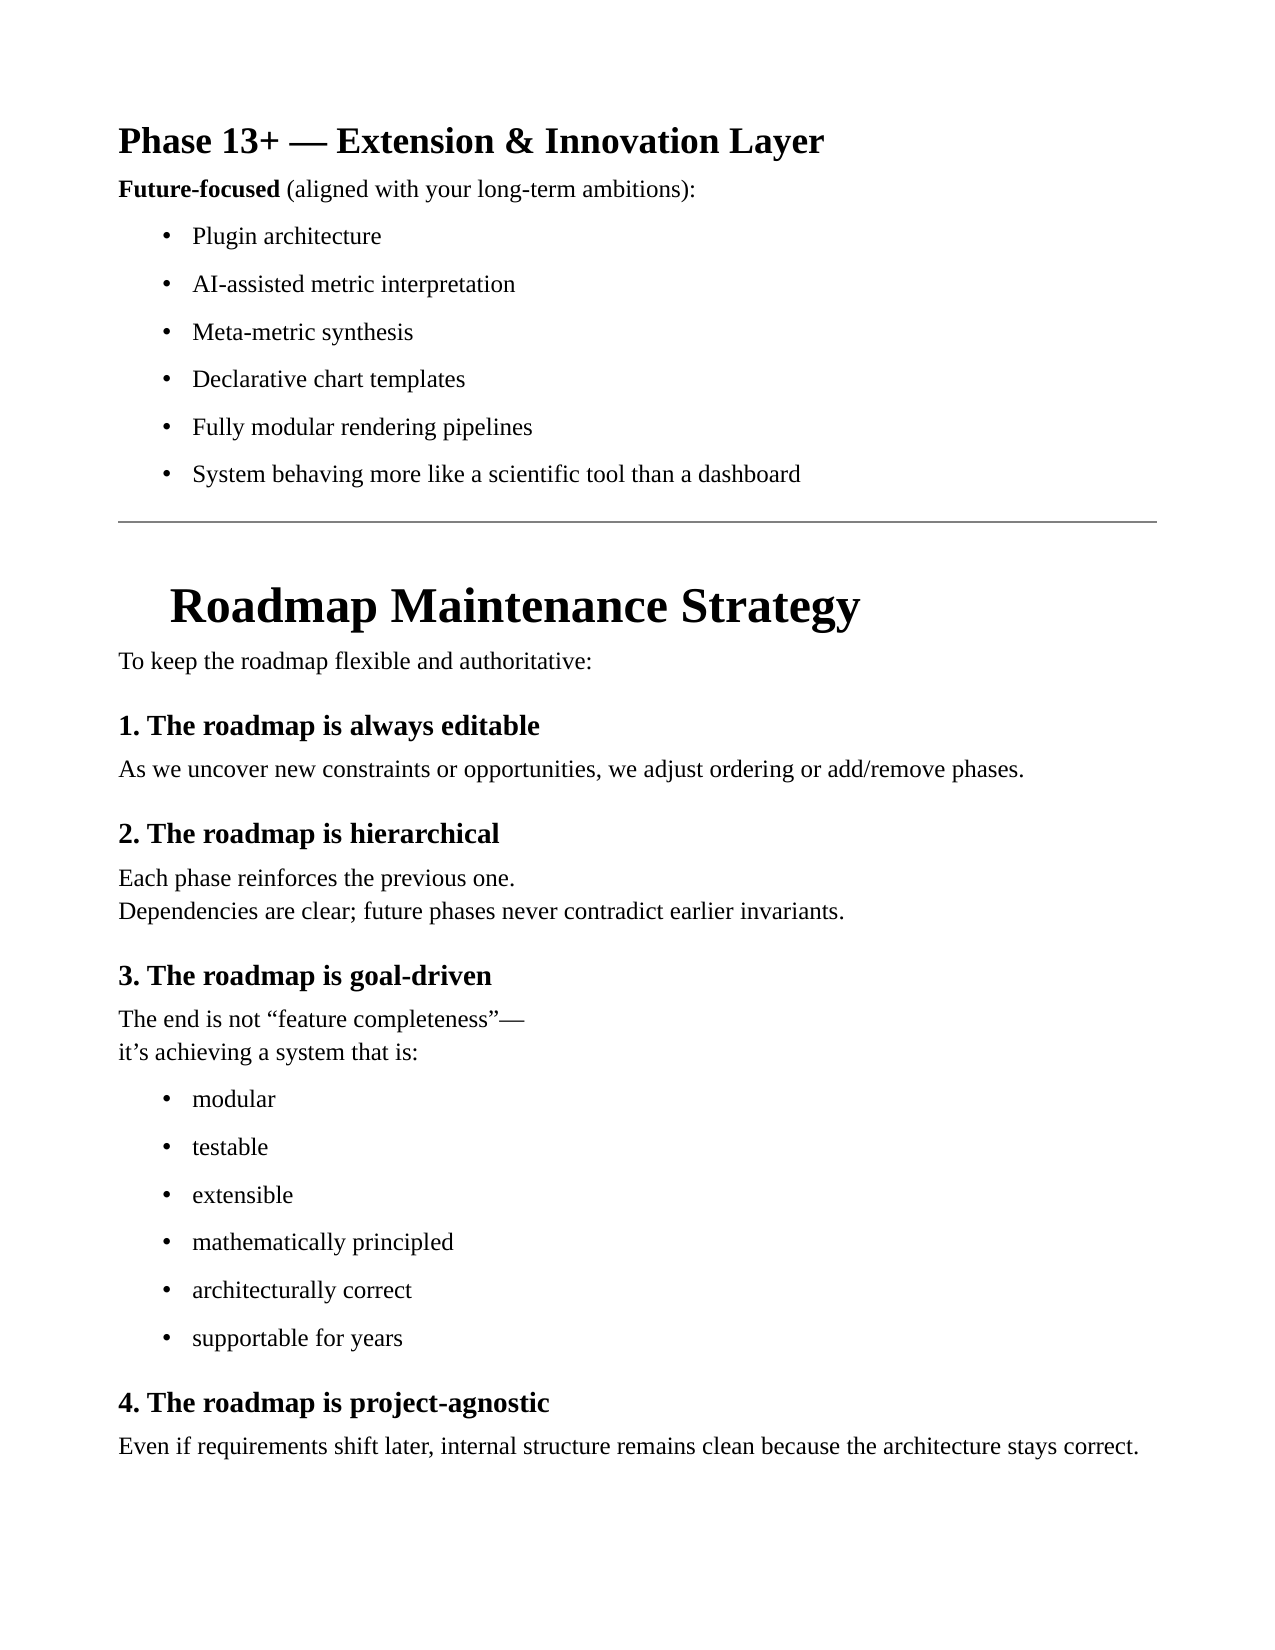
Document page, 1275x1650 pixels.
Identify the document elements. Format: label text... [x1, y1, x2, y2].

subtitle 3. The roadmap is goal-driven [118, 958, 1157, 991]
list Meta-metric synthesis [162, 317, 1157, 345]
text To keep the roadmap flexible and authoritative: [118, 646, 1157, 675]
list Fully modular rendering pipelines [162, 412, 1157, 441]
subtitle 4. The roadmap is project-agnostic [118, 1385, 1157, 1418]
subtitle Phase 13+ — Extension & Innovation Layer [118, 118, 1157, 161]
list Plugin architecture [162, 221, 1157, 250]
text Future-focused (aligned with your long-term ambitions): [118, 174, 1157, 202]
list System behaving more like a scientific tool than a dashboard [162, 459, 1157, 488]
list Declarative chart templates [162, 364, 1157, 393]
list mathematically principled [162, 1227, 1157, 1256]
text As we uncover new constraints or opportunities, we adjust ordering or add/remove phases. [118, 754, 1157, 783]
text Even if requirements shift later, internal structure remains clean because the architecture stays correct. [118, 1431, 1157, 1459]
subtitle 2. The roadmap is hierarchical [118, 817, 1157, 850]
subtitle 1. The roadmap is always editable [118, 708, 1157, 742]
list modular [162, 1084, 1157, 1113]
text Each phase reinforces the previous one. Dependencies are clear; future phases never contradict earlier invariants. [118, 863, 1157, 924]
list AI-assisted metric interpretation [162, 269, 1157, 298]
list architecturally correct [162, 1275, 1157, 1304]
list testable [162, 1132, 1157, 1161]
text The end is not “feature completeness”— it’s achieving a system that is: [118, 1004, 1157, 1066]
subtitle 🔁 Roadmap Maintenance Strategy [118, 576, 1157, 634]
list supportable for years [162, 1323, 1157, 1351]
list extensible [162, 1180, 1157, 1208]
